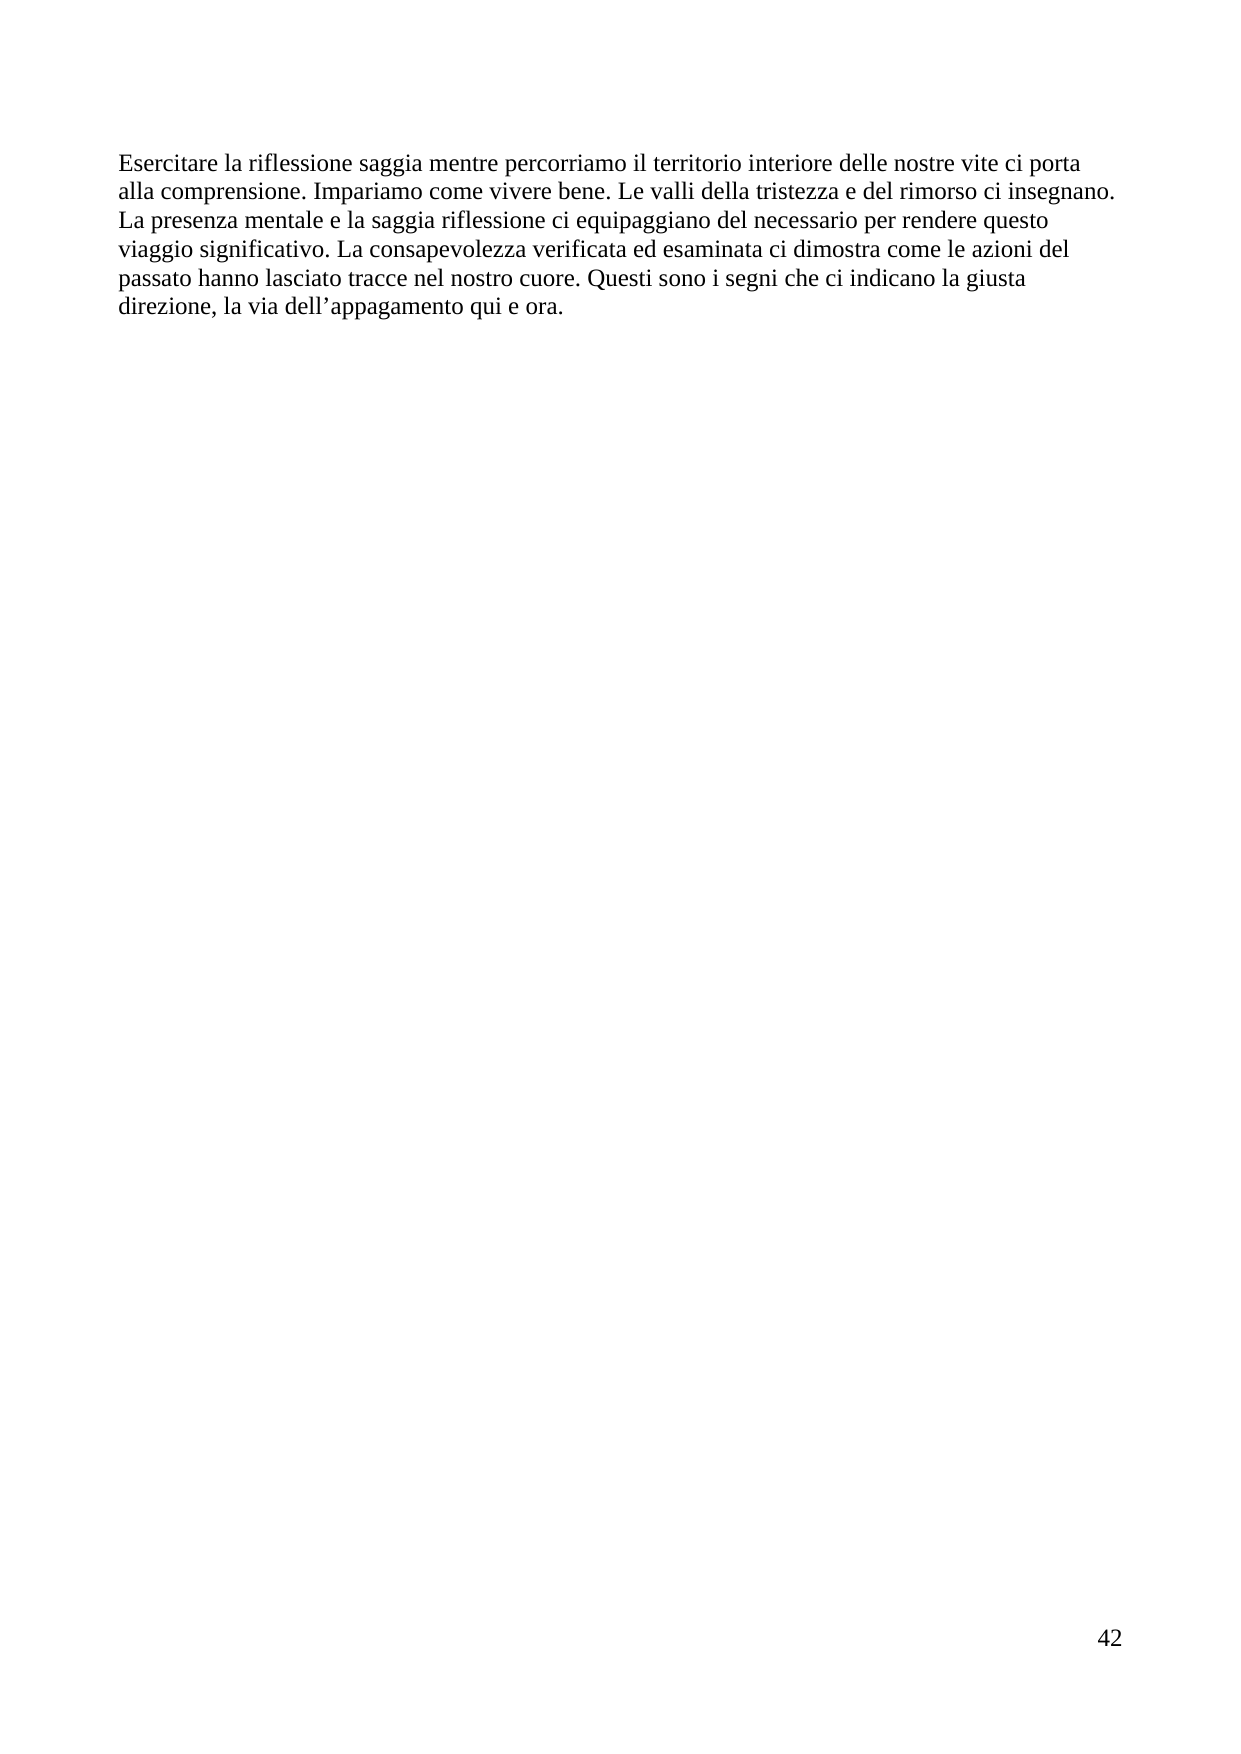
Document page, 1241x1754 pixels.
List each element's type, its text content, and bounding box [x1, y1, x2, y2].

text Esercitare la riflessione saggia mentre percorriamo il territorio interiore delle nostre vite ci porta alla comprensione. Impariamo come vivere bene. Le valli della tristezza e del rimorso ci insegnano. La presenza mentale e la saggia riflessione ci equipaggiano del necessario per rendere questo viaggio significativo. La consapevolezza verificata ed esaminata ci dimostra come le azioni del passato hanno lasciato tracce nel nostro cuore. Questi sono i segni che ci indicano la giusta direzione, la via dell’appagamento qui e ora. [118, 148, 1122, 320]
